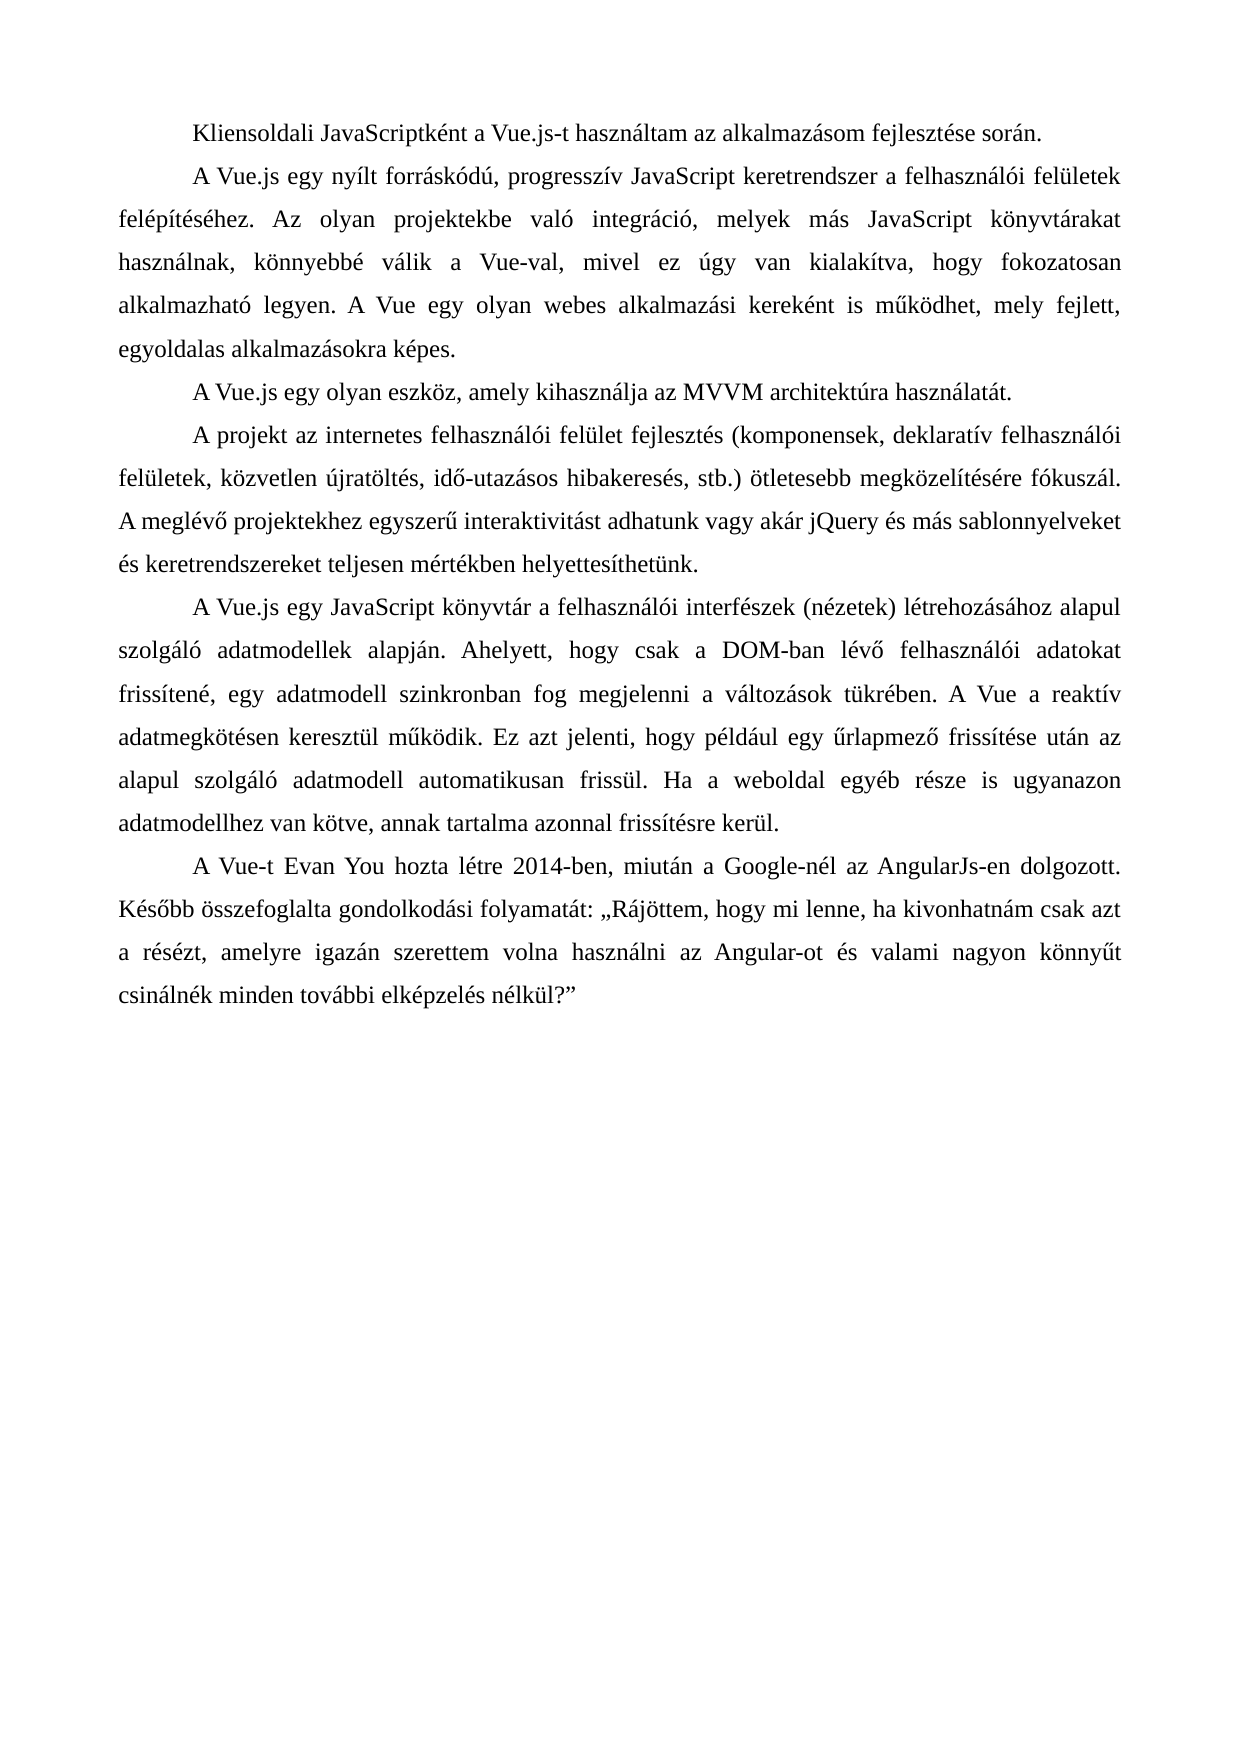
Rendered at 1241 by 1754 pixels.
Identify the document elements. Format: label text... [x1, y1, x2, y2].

text A Vue.js egy olyan eszköz, amely kihasználja az MVVM architektúra használatát. [118, 377, 1122, 406]
text Kliensoldali JavaScriptként a Vue.js-t használtam az alkalmazásom fejlesztése során. [118, 118, 1122, 147]
text A projekt az internetes felhasználói felület fejlesztés (komponensek, deklaratív felhasználói felületek, közvetlen újratöltés, idő-utazásos hibakeresés, stb.) ötletesebb megközelítésére fókuszál. A meglévő projektekhez egyszerű interaktivitást adhatunk vagy akár jQuery és más sablonnyelveket és keretrendszereket teljesen mértékben helyettesíthetünk. [118, 420, 1122, 578]
text A Vue.js egy JavaScript könyvtár a felhasználói interfészek (nézetek) létrehozásához alapul szolgáló adatmodellek alapján. Ahelyett, hogy csak a DOM-ban lévő felhasználói adatokat frissítené, egy adatmodell szinkronban fog megjelenni a változások tükrében. A Vue a reaktív adatmegkötésen keresztül működik. Ez azt jelenti, hogy például egy űrlapmező frissítése után az alapul szolgáló adatmodell automatikusan frissül. Ha a weboldal egyéb része is ugyanazon adatmodellhez van kötve, annak tartalma azonnal frissítésre kerül. [118, 592, 1122, 837]
text A Vue.js egy nyílt forráskódú, progresszív JavaScript keretrendszer a felhasználói felületek felépítéséhez. Az olyan projektekbe való integráció, melyek más JavaScript könyvtárakat használnak, könnyebbé válik a Vue-val, mivel ez úgy van kialakítva, hogy fokozatosan alkalmazható legyen. A Vue egy olyan webes alkalmazási kereként is működhet, mely fejlett, egyoldalas alkalmazásokra képes. [118, 161, 1122, 362]
text A Vue-t Evan You hozta létre 2014-ben, miután a Google-nél az AngularJs-en dolgozott. Később összefoglalta gondolkodási folyamatát: „Rájöttem, hogy mi lenne, ha kivonhatnám csak azt a résézt, amelyre igazán szerettem volna használni az Angular-ot és valami nagyon könnyűt csinálnék minden további elképzelés nélkül?” [118, 851, 1122, 1009]
